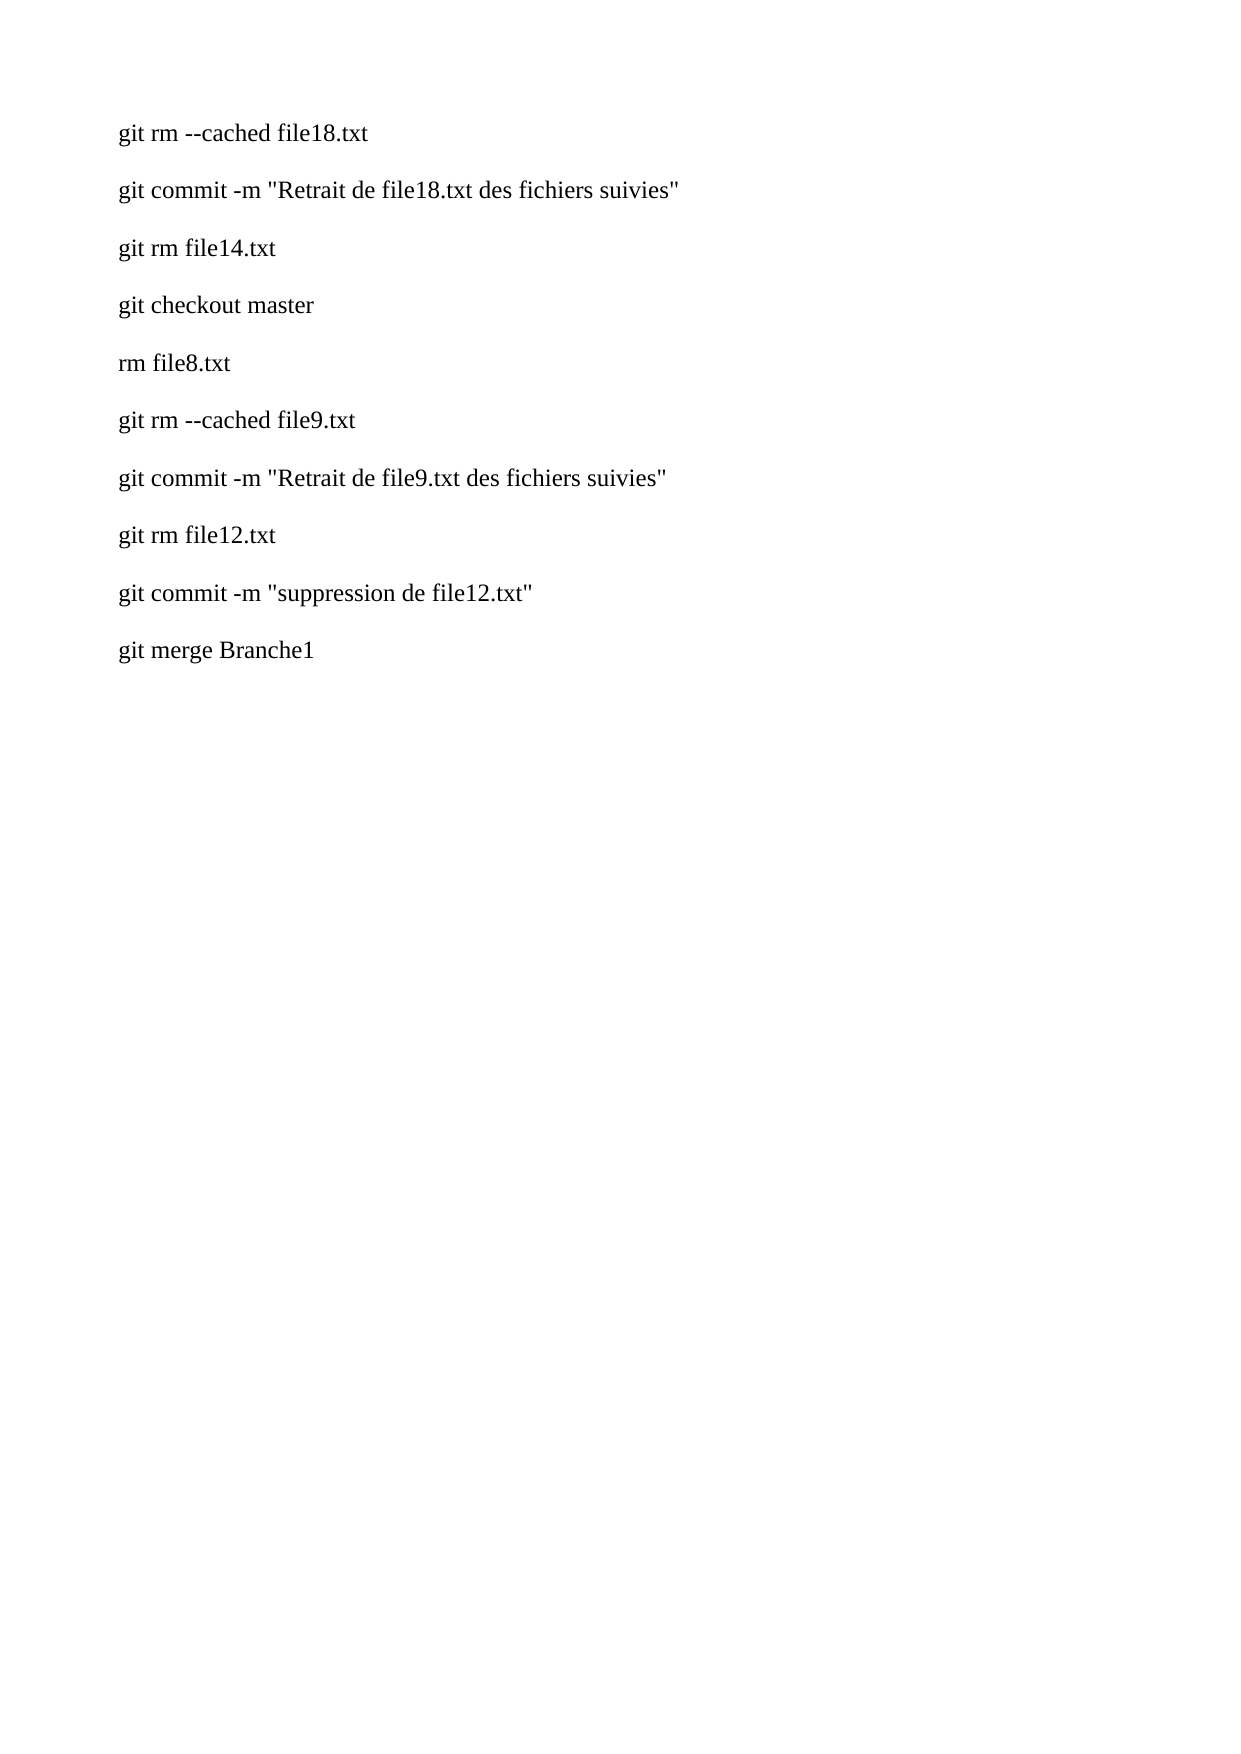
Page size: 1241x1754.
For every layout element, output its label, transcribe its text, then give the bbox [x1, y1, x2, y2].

text git commit -m "Retrait de file9.txt des fichiers suivies" [118, 463, 1122, 492]
text git rm --cached file18.txt [118, 118, 1122, 147]
text rm file8.txt [118, 348, 1122, 377]
text git rm --cached file9.txt [118, 406, 1122, 434]
text git checkout master [118, 291, 1122, 319]
text git rm file14.txt [118, 233, 1122, 262]
text git commit -m "suppression de file12.txt" [118, 578, 1122, 607]
text git merge Branche1 [118, 636, 1122, 664]
text git commit -m "Retrait de file18.txt des fichiers suivies" [118, 176, 1122, 204]
text git rm file12.txt [118, 521, 1122, 549]
